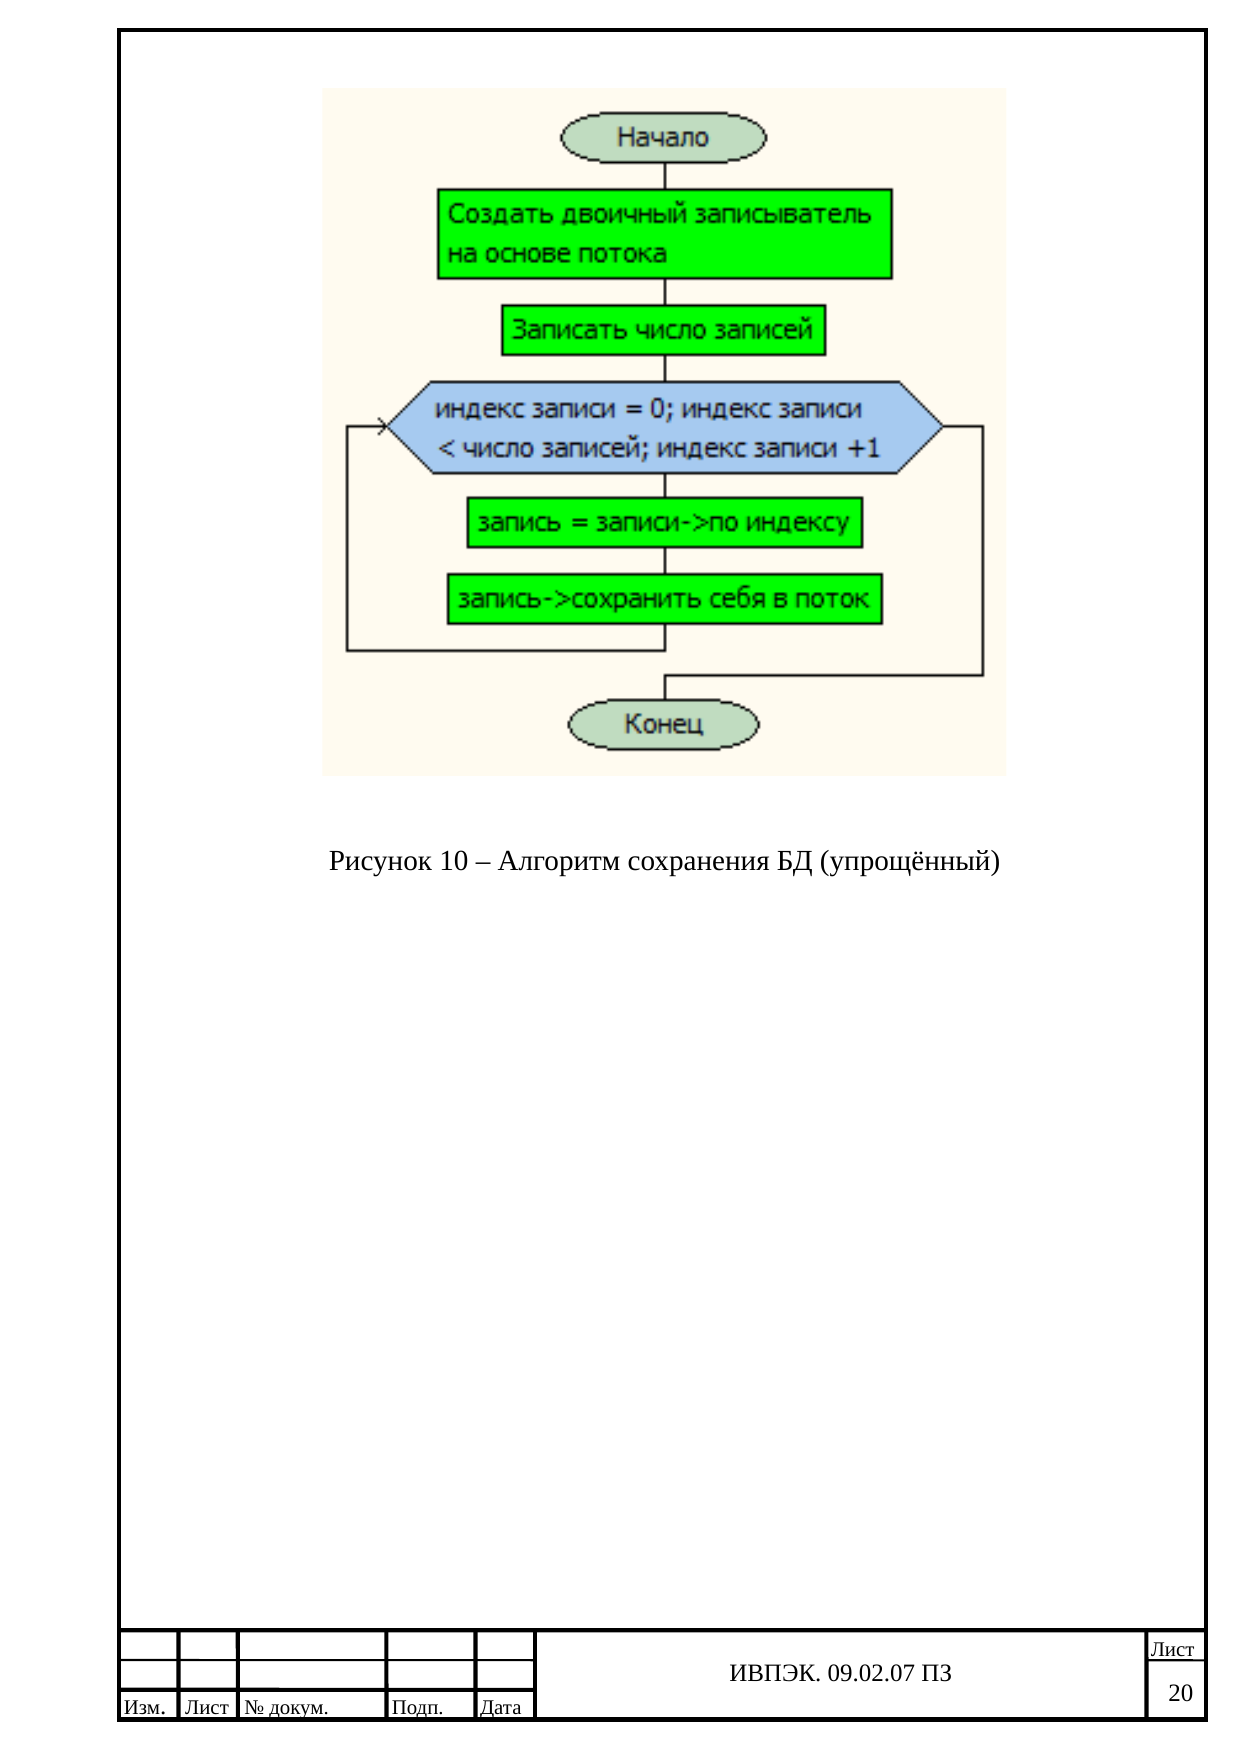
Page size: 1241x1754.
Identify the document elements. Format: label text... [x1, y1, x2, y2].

picture [322, 88, 1007, 776]
text Рисунок 10 – Алгоритм сохранения БД (упрощённый) [177, 843, 1152, 876]
